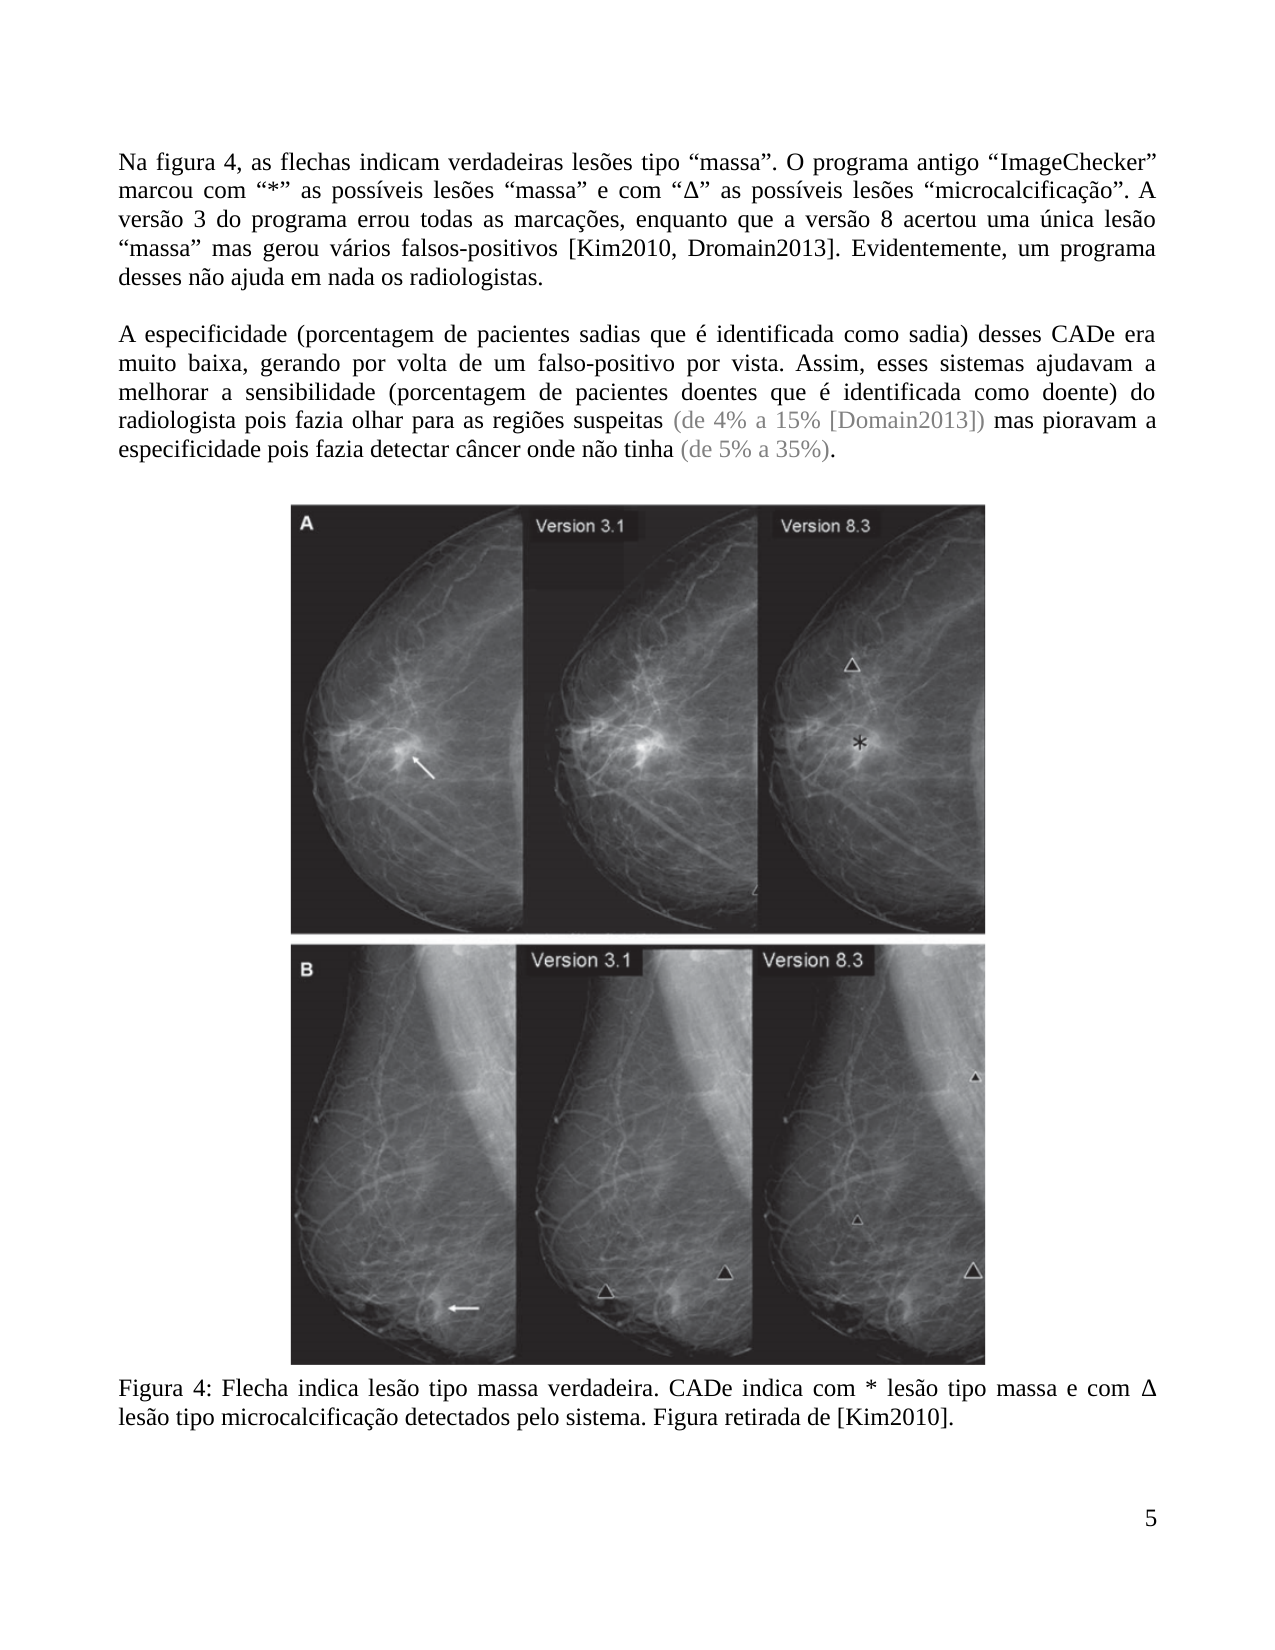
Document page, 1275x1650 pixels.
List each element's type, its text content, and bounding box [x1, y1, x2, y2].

text A especificidade (porcentagem de pacientes sadias que é identificada como sadia) desses CADe era muito baixa, gerando por volta de um falso-positivo por vista. Assim, esses sistemas ajudavam a melhorar a sensibilidade (porcentagem de pacientes doentes que é identificada como doente) do radiologista pois fazia olhar para as regiões suspeitas (de 4% a 15% [Domain2013]) mas pioravam a especificidade pois fazia detectar câncer onde não tinha (de 5% a 35%). [118, 319, 1157, 463]
text Figura 4: Flecha indica lesão tipo massa verdadeira. CADe indica com * lesão tipo massa e com Δ lesão tipo microcalcificação detectados pelo sistema. Figura retirada de [Kim2010]. [118, 1373, 1157, 1431]
picture [274, 491, 1001, 1374]
text Na figura 4, as flechas indicam verdadeiras lesões tipo “massa”. O programa antigo “ImageChecker” marcou com “*” as possíveis lesões “massa” e com “Δ” as possíveis lesões “microcalcificação”. A versão 3 do programa errou todas as marcações, enquanto que a versão 8 acertou uma única lesão “massa” mas gerou vários falsos-positivos [Kim2010, Dromain2013]. Evidentemente, um programa desses não ajuda em nada os radiologistas. [118, 147, 1157, 291]
